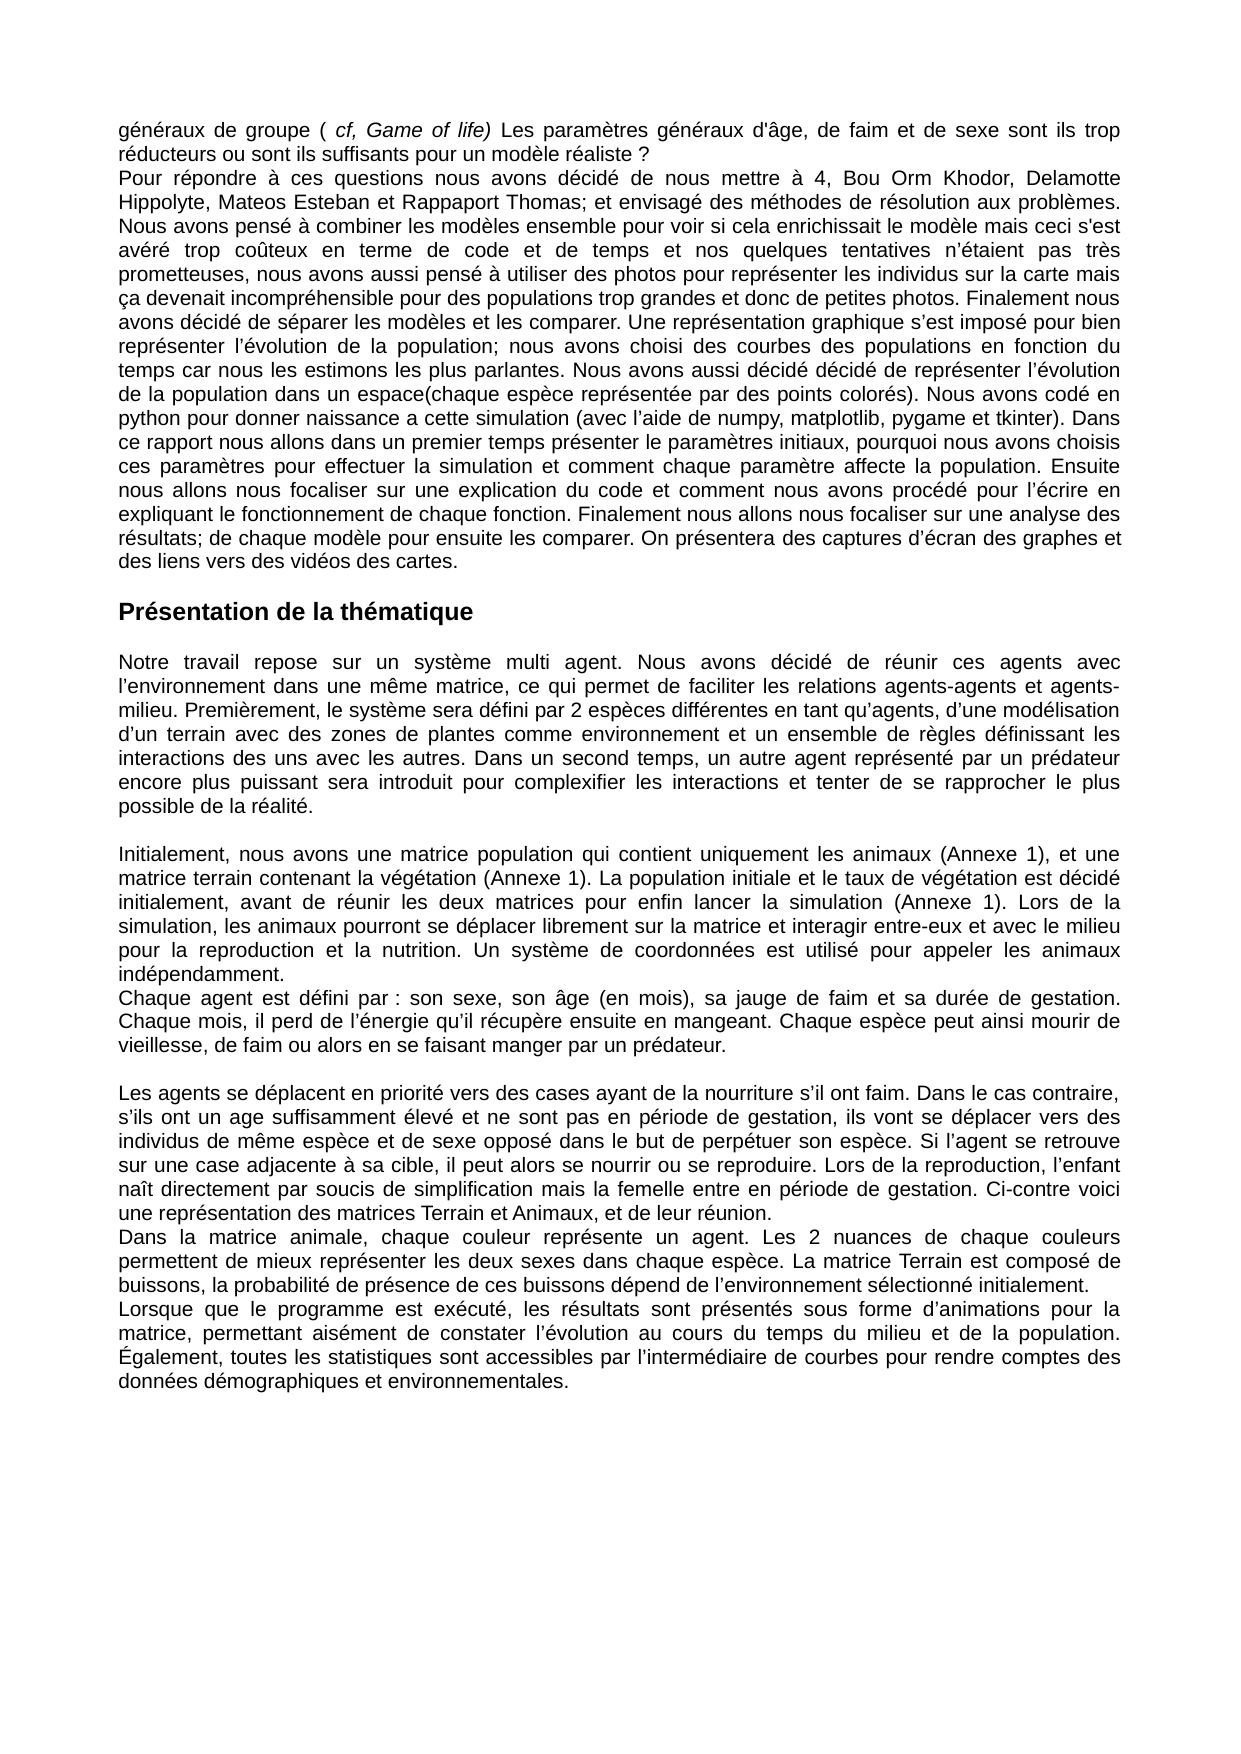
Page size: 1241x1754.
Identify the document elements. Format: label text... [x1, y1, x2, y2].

text Notre travail repose sur un système multi agent. Nous avons décidé de réunir ces agents avec l’environnement dans une même matrice, ce qui permet de faciliter les relations agents-agents et agents-milieu. Premièrement, le système sera défini par 2 espèces différentes en tant qu’agents, d’une modélisation d’un terrain avec des zones de plantes comme environnement et un ensemble de règles définissant les interactions des uns avec les autres. Dans un second temps, un autre agent représenté par un prédateur encore plus puissant sera introduit pour complexifier les interactions et tenter de se rapprocher le plus possible de la réalité. [118, 650, 1122, 818]
text Dans la matrice animale, chaque couleur représente un agent. Les 2 nuances de chaque couleurs permettent de mieux représenter les deux sexes dans chaque espèce. La matrice Terrain est composé de buissons, la probabilité de présence de ces buissons dépend de l’environnement sélectionné initialement. [118, 1225, 1122, 1297]
text Lorsque que le programme est exécuté, les résultats sont présentés sous forme d’animations pour la matrice, permettant aisément de constater l’évolution au cours du temps du milieu et de la population. Également, toutes les statistiques sont accessibles par l’intermédiaire de courbes pour rendre comptes des données démographiques et environnementales. [118, 1297, 1122, 1393]
text Chaque agent est défini par : son sexe, son âge (en mois), sa jauge de faim et sa durée de gestation. Chaque mois, il perd de l’énergie qu’il récupère ensuite en mangeant. Chaque espèce peut ainsi mourir de vieillesse, de faim ou alors en se faisant manger par un prédateur. [118, 985, 1122, 1057]
text Pour répondre à ces questions nous avons décidé de nous mettre à 4, Bou Orm Khodor, Delamotte Hippolyte, Mateos Esteban et Rappaport Thomas; et envisagé des méthodes de résolution aux problèmes. Nous avons pensé à combiner les modèles ensemble pour voir si cela enrichissait le modèle mais ceci s'est avéré trop coûteux en terme de code et de temps et nos quelques tentatives n’étaient pas très prometteuses, nous avons aussi pensé à utiliser des photos pour représenter les individus sur la carte mais ça devenait incompréhensible pour des populations trop grandes et donc de petites photos. Finalement nous avons décidé de séparer les modèles et les comparer. Une représentation graphique s’est imposé pour bien représenter l’évolution de la population; nous avons choisi des courbes des populations en fonction du temps car nous les estimons les plus parlantes. Nous avons aussi décidé décidé de représenter l’évolution de la population dans un espace(chaque espèce représentée par des points colorés). Nous avons codé en python pour donner naissance a cette simulation (avec l’aide de numpy, matplotlib, pygame et tkinter). Dans ce rapport nous allons dans un premier temps présenter le paramètres initiaux, pourquoi nous avons choisis ces paramètres pour effectuer la simulation et comment chaque paramètre affecte la population. Ensuite nous allons nous focaliser sur une explication du code et comment nous avons procédé pour l’écrire en expliquant le fonctionnement de chaque fonction. Finalement nous allons nous focaliser sur une analyse des résultats; de chaque modèle pour ensuite les comparer. On présentera des captures d’écran des graphes et des liens vers des vidéos des cartes. [118, 166, 1122, 573]
text Les agents se déplacent en priorité vers des cases ayant de la nourriture s’il ont faim. Dans le cas contraire, s’ils ont un age suffisamment élevé et ne sont pas en période de gestation, ils vont se déplacer vers des individus de même espèce et de sexe opposé dans le but de perpétuer son espèce. Si l’agent se retrouve sur une case adjacente à sa cible, il peut alors se nourrir ou se reproduire. Lors de la reproduction, l’enfant naît directement par soucis de simplification mais la femelle entre en période de gestation. Ci-contre voici une représentation des matrices Terrain et Animaux, et de leur réunion. [118, 1081, 1122, 1225]
text Initialement, nous avons une matrice population qui contient uniquement les animaux (Annexe 1), et une matrice terrain contenant la végétation (Annexe 1). La population initiale et le taux de végétation est décidé initialement, avant de réunir les deux matrices pour enfin lancer la simulation (Annexe 1). Lors de la simulation, les animaux pourront se déplacer librement sur la matrice et interagir entre-eux et avec le milieu pour la reproduction et la nutrition. Un système de coordonnées est utilisé pour appeler les animaux indépendamment. [118, 842, 1122, 985]
text généraux de groupe ( cf, Game of life) Les paramètres généraux d'âge, de faim et de sexe sont ils trop réducteurs ou sont ils suffisants pour un modèle réaliste ? [118, 118, 1122, 166]
text Présentation de la thématique [118, 597, 1122, 626]
